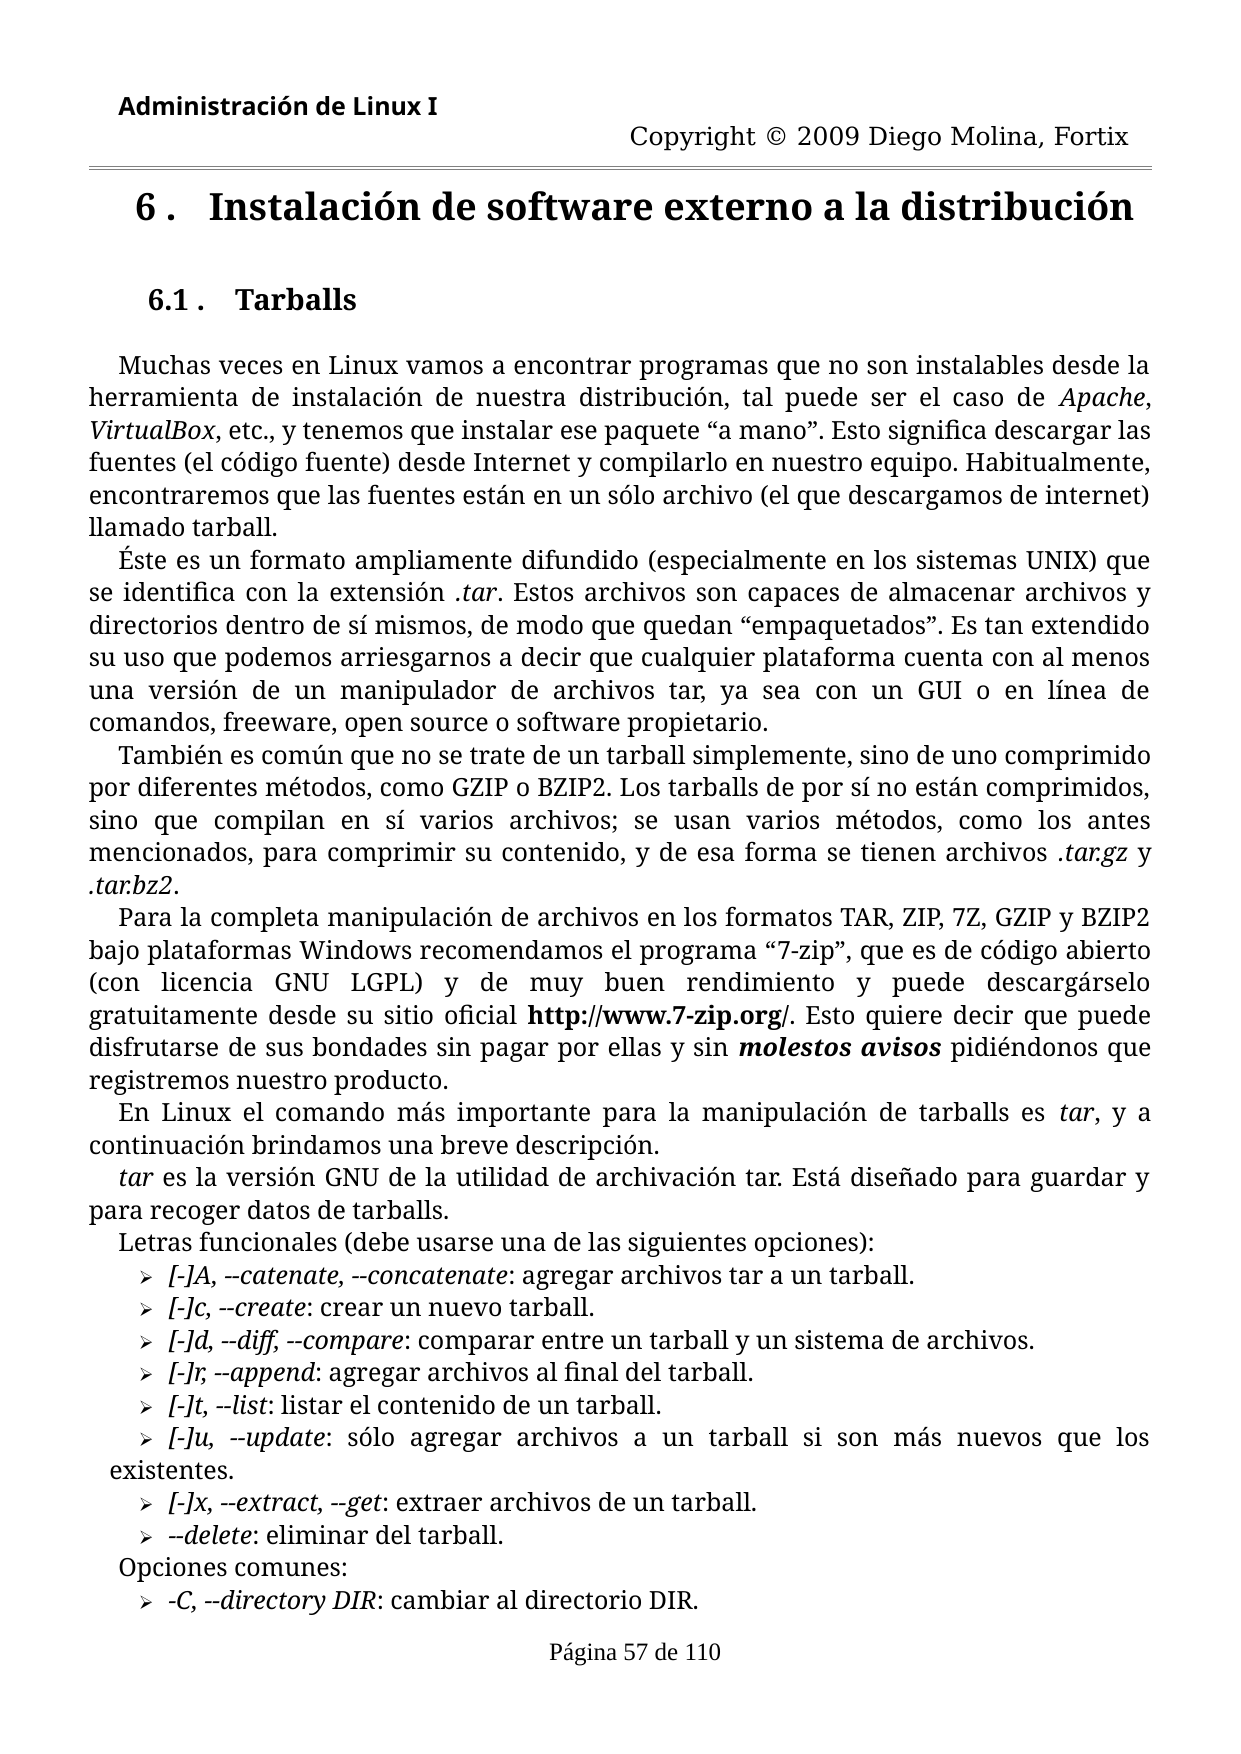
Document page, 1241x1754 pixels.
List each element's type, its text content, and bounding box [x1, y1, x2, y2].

text Muchas veces en Linux vamos a encontrar programas que no son instalables desde la herramienta de instalación de nuestra distribución, tal puede ser el caso de Apache, VirtualBox, etc., y tenemos que instalar ese paquete “a mano”. Esto significa descargar las fuentes (el código fuente) desde Internet y compilarlo en nuestro equipo. Habitualmente, encontraremos que las fuentes están en un sólo archivo (el que descargamos de internet) llamado tarball. [88, 348, 1152, 543]
list --delete: eliminar del tarball. [88, 1518, 1152, 1551]
text Para la completa manipulación de archivos en los formatos TAR, ZIP, 7Z, GZIP y BZIP2 bajo plataformas Windows recomendamos el programa “7-zip”, que es de código abierto (con licencia GNU LGPL) y de muy buen rendimiento y puede descargárselo gratuitamente desde su sitio oficial http://www.7-zip.org/. Esto quiere decir que puede disfrutarse de sus bondades sin pagar por ellas y sin molestos avisos pidiéndonos que registremos nuestro producto. [88, 901, 1152, 1096]
text En Linux el comando más importante para la manipulación de tarballs es tar, y a continuación brindamos una breve descripción. [88, 1096, 1152, 1161]
list [-]c, --create: crear un nuevo tarball. [88, 1291, 1152, 1323]
text Letras funcionales (debe usarse una de las siguientes opciones): [88, 1226, 1152, 1258]
subtitle Tarballs [88, 279, 1152, 319]
list -C, --directory DIR: cambiar al directorio DIR. [88, 1583, 1152, 1616]
text Opciones comunes: [88, 1551, 1152, 1583]
list [-]r, --append: agregar archivos al final del tarball. [88, 1356, 1152, 1388]
list [-]x, --extract, --get: extraer archivos de un tarball. [88, 1486, 1152, 1518]
text También es común que no se trate de un tarball simplemente, sino de uno comprimido por diferentes métodos, como GZIP o BZIP2. Los tarballs de por sí no están comprimidos, sino que compilan en sí varios archivos; se usan varios métodos, como los antes mencionados, para comprimir su contenido, y de esa forma se tienen archivos .tar.gz y .tar.bz2. [88, 738, 1152, 901]
list [-]u, --update: sólo agregar archivos a un tarball si son más nuevos que los existentes. [88, 1421, 1152, 1486]
list [-]A, --catenate, --concatenate: agregar archivos tar a un tarball. [88, 1258, 1152, 1291]
text Éste es un formato ampliamente difundido (especialmente en los sistemas UNIX) que se identifica con la extensión .tar. Estos archivos son capaces de almacenar archivos y directorios dentro de sí mismos, de modo que quedan “empaquetados”. Es tan extendido su uso que podemos arriesgarnos a decir que cualquier plataforma cuenta con al menos una versión de un manipulador de archivos tar, ya sea con un GUI o en línea de comandos, freeware, open source o software propietario. [88, 543, 1152, 738]
list [-]d, --diff, --compare: comparar entre un tarball y un sistema de archivos. [88, 1323, 1152, 1356]
list [-]t, --list: listar el contenido de un tarball. [88, 1388, 1152, 1421]
text tar es la versión GNU de la utilidad de archivación tar. Está diseñado para guardar y para recoger datos de tarballs. [88, 1161, 1152, 1226]
subtitle Instalación de software externo a la distribución [88, 181, 1152, 232]
